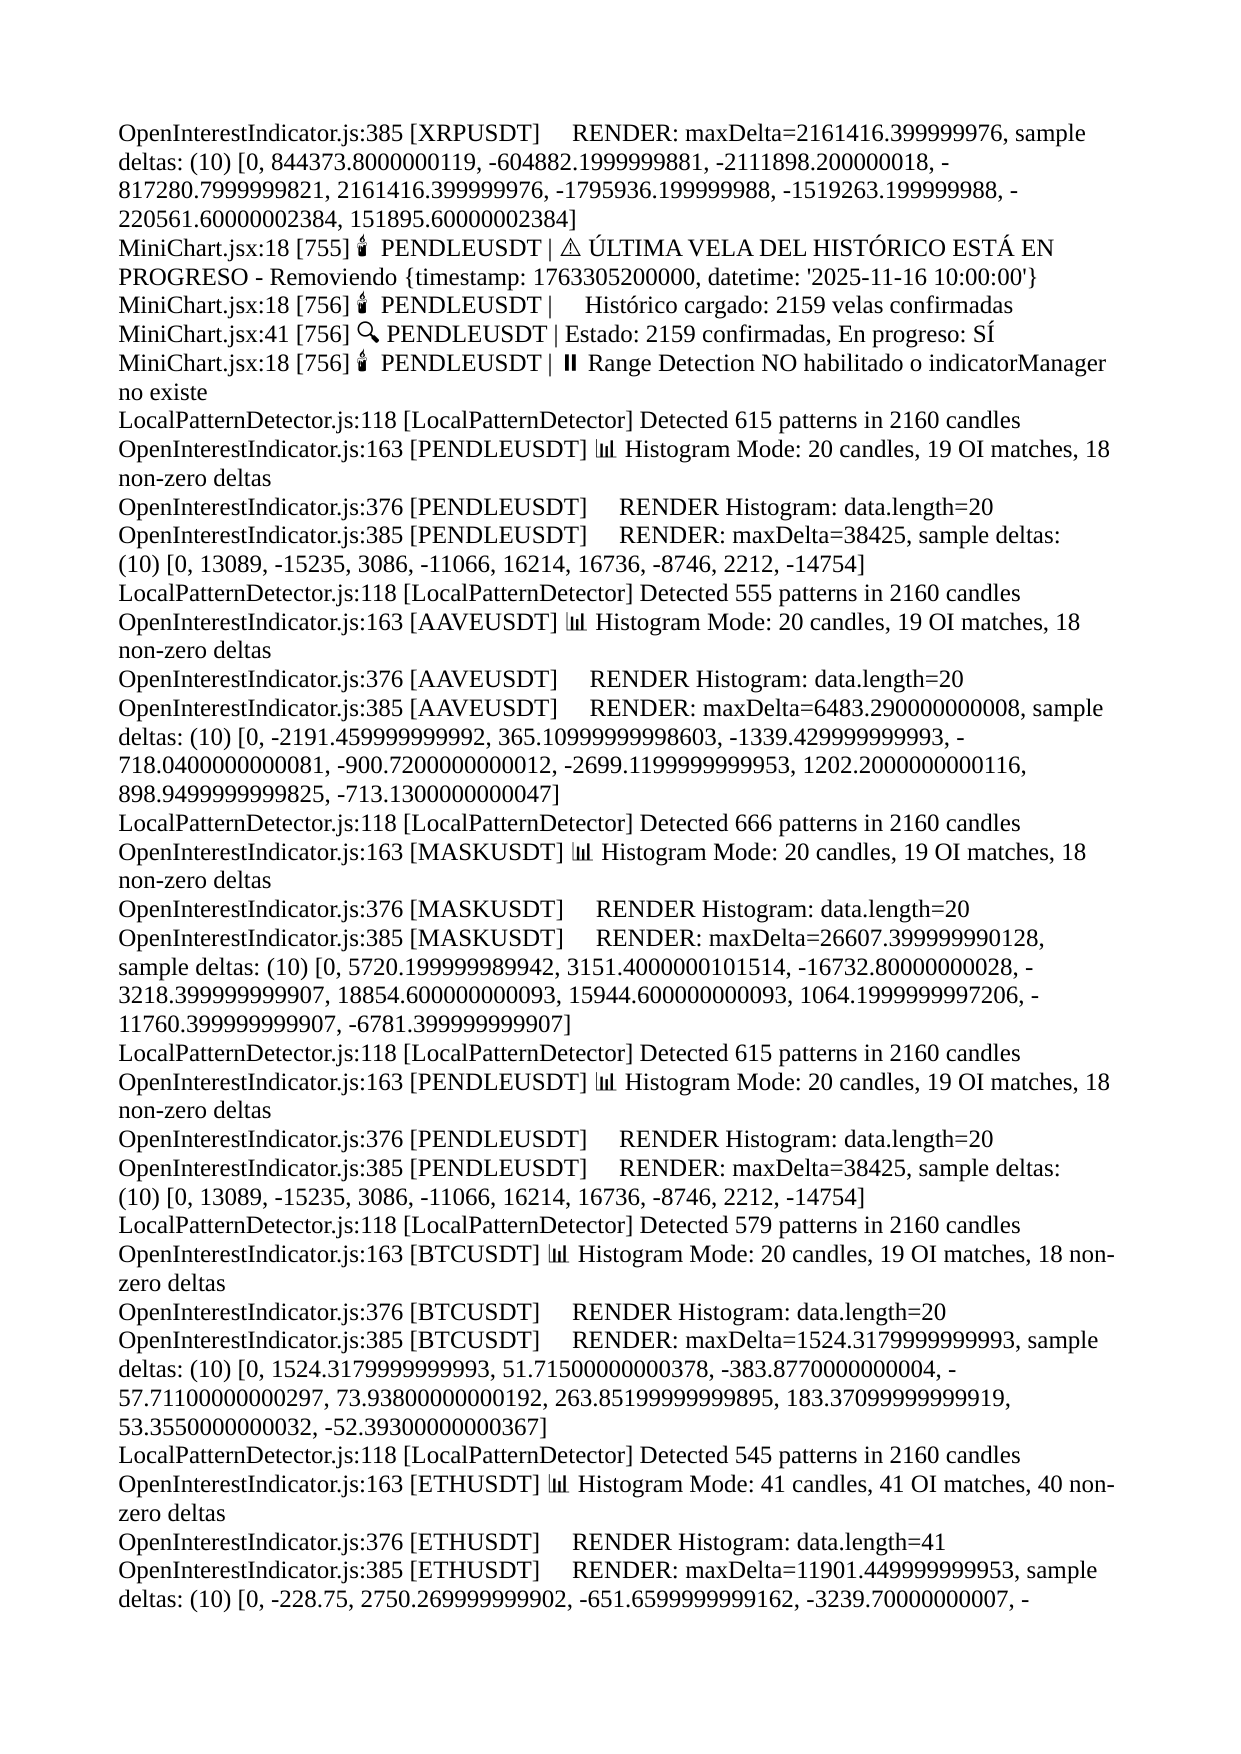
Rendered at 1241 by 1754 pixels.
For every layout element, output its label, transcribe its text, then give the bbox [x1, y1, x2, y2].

text MiniChart.jsx:18 [756] 🕯️ PENDLEUSDT | ✅ Histórico cargado: 2159 velas confirmadas [118, 291, 1122, 319]
text OpenInterestIndicator.js:163 [ETHUSDT] 📊 Histogram Mode: 41 candles, 41 OI matches, 40 non-zero deltas [118, 1469, 1122, 1527]
text OpenInterestIndicator.js:385 [ETHUSDT] 🎨 RENDER: maxDelta=11901.449999999953, sample deltas: (10) [0, -228.75, 2750.269999999902, -651.6599999999162, -3239.70000000007, [118, 1556, 1122, 1613]
text LocalPatternDetector.js:118 [LocalPatternDetector] Detected 615 patterns in 2160 candles [118, 1038, 1122, 1067]
text OpenInterestIndicator.js:385 [BTCUSDT] 🎨 RENDER: maxDelta=1524.3179999999993, sample deltas: (10) [0, 1524.3179999999993, 51.71500000000378, -383.8770000000004, -57.71100000000297, 73.93800000000192, 263.85199999999895, 183.37099999999919, 53.3550000000032, -52.39300000000367] [118, 1326, 1122, 1441]
text OpenInterestIndicator.js:163 [AAVEUSDT] 📊 Histogram Mode: 20 candles, 19 OI matches, 18 non-zero deltas [118, 607, 1122, 664]
text LocalPatternDetector.js:118 [LocalPatternDetector] Detected 666 patterns in 2160 candles [118, 808, 1122, 837]
text LocalPatternDetector.js:118 [LocalPatternDetector] Detected 579 patterns in 2160 candles [118, 1211, 1122, 1239]
text OpenInterestIndicator.js:385 [AAVEUSDT] 🎨 RENDER: maxDelta=6483.290000000008, sample deltas: (10) [0, -2191.459999999992, 365.10999999998603, -1339.429999999993, -718.0400000000081, -900.7200000000012, -2699.1199999999953, 1202.2000000000116, 898.9499999999825, -713.1300000000047] [118, 693, 1122, 808]
text OpenInterestIndicator.js:163 [BTCUSDT] 📊 Histogram Mode: 20 candles, 19 OI matches, 18 non-zero deltas [118, 1239, 1122, 1297]
text OpenInterestIndicator.js:376 [AAVEUSDT] 🎨 RENDER Histogram: data.length=20 [118, 664, 1122, 693]
text LocalPatternDetector.js:118 [LocalPatternDetector] Detected 555 patterns in 2160 candles [118, 578, 1122, 607]
text OpenInterestIndicator.js:385 [PENDLEUSDT] 🎨 RENDER: maxDelta=38425, sample deltas: (10) [0, 13089, -15235, 3086, -11066, 16214, 16736, -8746, 2212, -14754] [118, 521, 1122, 578]
text OpenInterestIndicator.js:163 [MASKUSDT] 📊 Histogram Mode: 20 candles, 19 OI matches, 18 non-zero deltas [118, 837, 1122, 894]
text LocalPatternDetector.js:118 [LocalPatternDetector] Detected 545 patterns in 2160 candles [118, 1441, 1122, 1469]
text MiniChart.jsx:41 [756] 🔍 PENDLEUSDT | Estado: 2159 confirmadas, En progreso: SÍ [118, 319, 1122, 348]
text OpenInterestIndicator.js:163 [PENDLEUSDT] 📊 Histogram Mode: 20 candles, 19 OI matches, 18 non-zero deltas [118, 434, 1122, 492]
text OpenInterestIndicator.js:385 [PENDLEUSDT] 🎨 RENDER: maxDelta=38425, sample deltas: (10) [0, 13089, -15235, 3086, -11066, 16214, 16736, -8746, 2212, -14754] [118, 1153, 1122, 1211]
text OpenInterestIndicator.js:376 [MASKUSDT] 🎨 RENDER Histogram: data.length=20 [118, 894, 1122, 923]
text OpenInterestIndicator.js:376 [PENDLEUSDT] 🎨 RENDER Histogram: data.length=20 [118, 1124, 1122, 1153]
text OpenInterestIndicator.js:376 [PENDLEUSDT] 🎨 RENDER Histogram: data.length=20 [118, 492, 1122, 521]
text OpenInterestIndicator.js:163 [PENDLEUSDT] 📊 Histogram Mode: 20 candles, 19 OI matches, 18 non-zero deltas [118, 1067, 1122, 1124]
text OpenInterestIndicator.js:385 [MASKUSDT] 🎨 RENDER: maxDelta=26607.399999990128, sample deltas: (10) [0, 5720.199999989942, 3151.4000000101514, -16732.80000000028, -3218.399999999907, 18854.600000000093, 15944.600000000093, 1064.1999999997206, -11760.399999999907, -6781.399999999907] [118, 923, 1122, 1038]
text OpenInterestIndicator.js:376 [BTCUSDT] 🎨 RENDER Histogram: data.length=20 [118, 1297, 1122, 1326]
text OpenInterestIndicator.js:385 [XRPUSDT] 🎨 RENDER: maxDelta=2161416.399999976, sample deltas: (10) [0, 844373.8000000119, -604882.1999999881, -2111898.200000018, -817280.7999999821, 2161416.399999976, -1795936.199999988, -1519263.199999988, -220561.60000002384, 151895.60000002384] [118, 118, 1122, 233]
text LocalPatternDetector.js:118 [LocalPatternDetector] Detected 615 patterns in 2160 candles [118, 406, 1122, 434]
text MiniChart.jsx:18 [755] 🕯️ PENDLEUSDT | ⚠️ ÚLTIMA VELA DEL HISTÓRICO ESTÁ EN PROGRESO - Removiendo {timestamp: 1763305200000, datetime: '2025-11-16 10:00:00'} [118, 233, 1122, 291]
text OpenInterestIndicator.js:376 [ETHUSDT] 🎨 RENDER Histogram: data.length=41 [118, 1527, 1122, 1556]
text MiniChart.jsx:18 [756] 🕯️ PENDLEUSDT | ⏸️ Range Detection NO habilitado o indicatorManager no existe [118, 348, 1122, 406]
